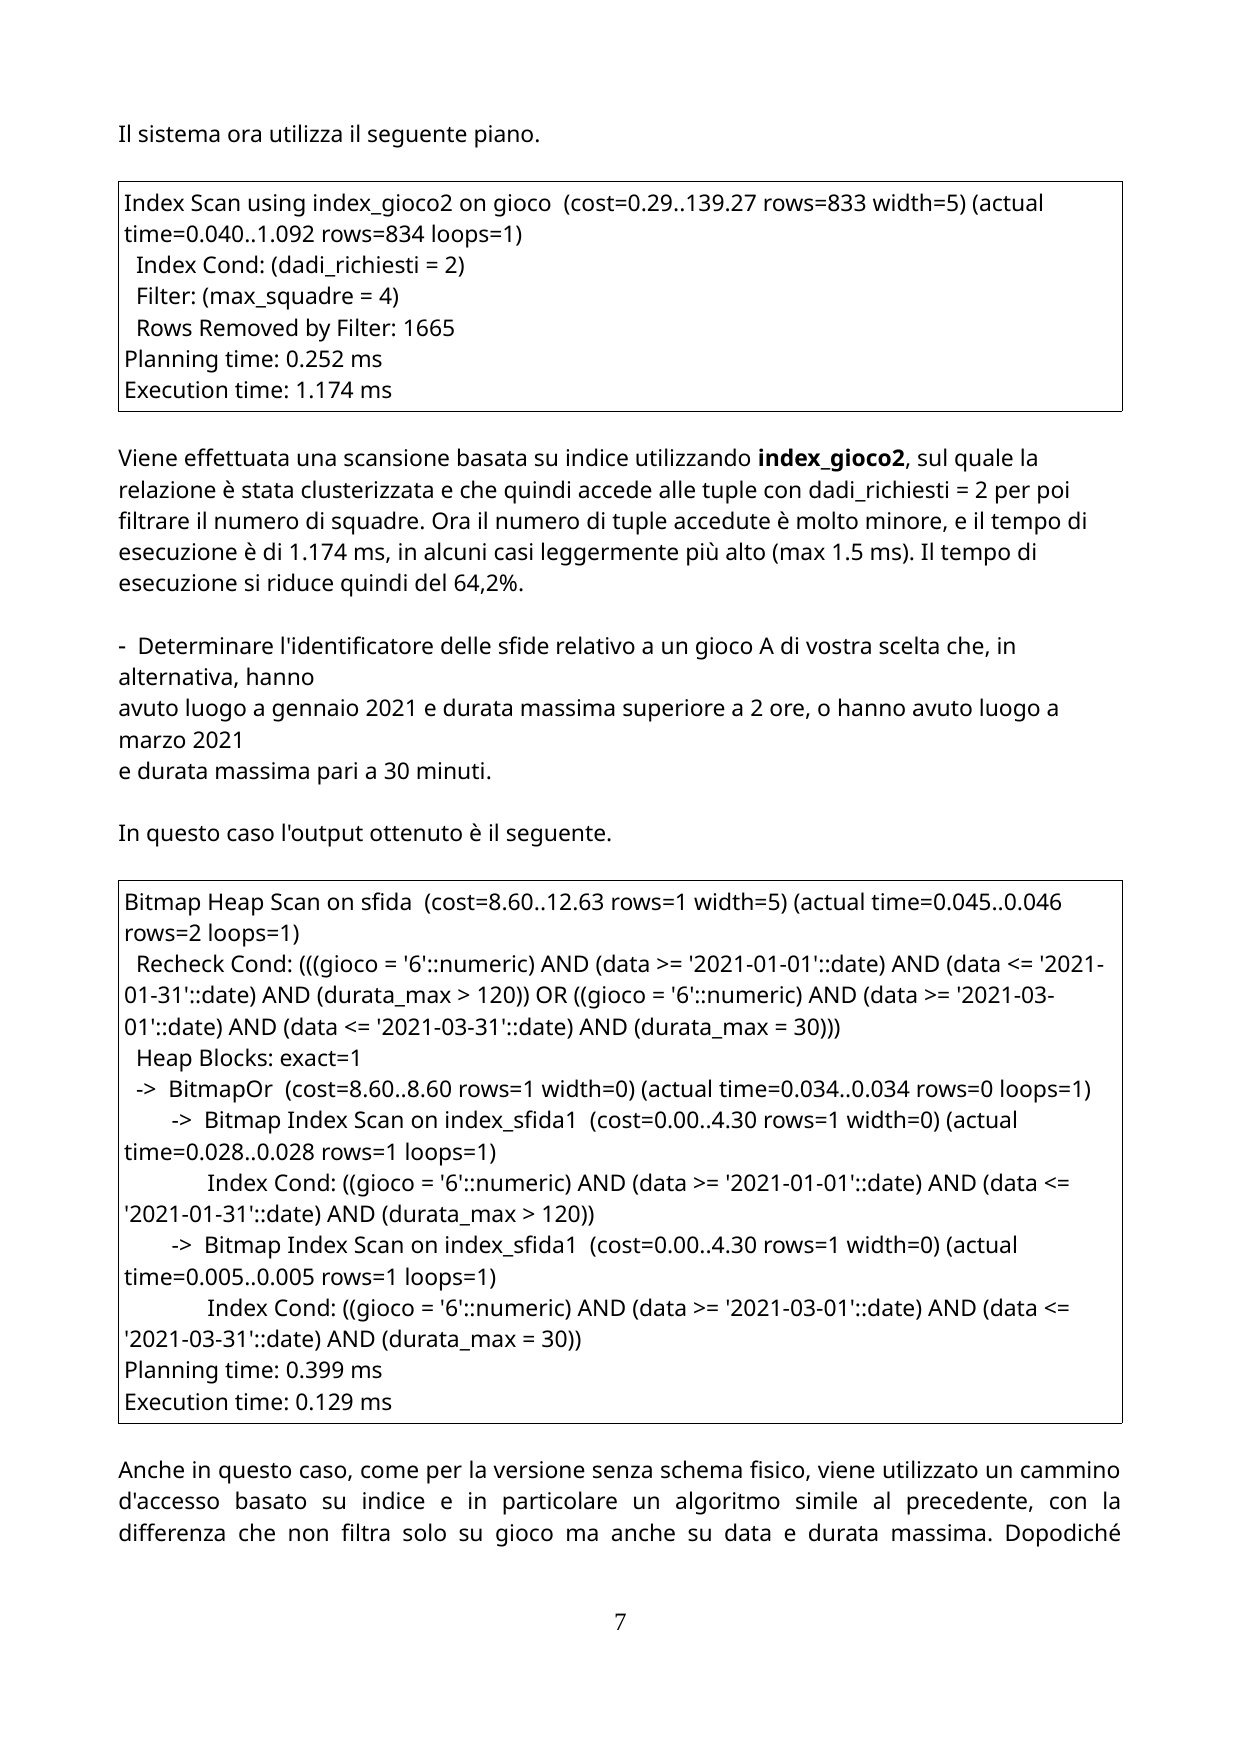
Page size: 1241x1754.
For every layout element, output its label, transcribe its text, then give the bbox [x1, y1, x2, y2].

text e durata massima pari a 30 minuti. [118, 755, 1122, 786]
text In questo caso l'output ottenuto è il seguente. [118, 817, 1122, 848]
text Viene effettuata una scansione basata su indice utilizzando index_gioco2, sul quale la relazione è stata clusterizzata e che quindi accede alle tuple con dadi_richiesti = 2 per poi filtrare il numero di squadre. Ora il numero di tuple accedute è molto minore, e il tempo di esecuzione è di 1.174 ms, in alcuni casi leggermente più alto (max 1.5 ms). Il tempo di esecuzione si riduce quindi del 64,2%. [118, 442, 1122, 598]
text Anche in questo caso, come per la versione senza schema fisico, viene utilizzato un cammino d'accesso basato su indice e in particolare un algoritmo simile al precedente, con la differenza che non filtra solo su gioco ma anche su data e durata massima. Dopodiché [118, 1454, 1122, 1548]
text avuto luogo a gennaio 2021 e durata massima superiore a 2 ore, o hanno avuto luogo a marzo 2021 [118, 692, 1122, 755]
text Il sistema ora utilizza il seguente piano. [118, 118, 1122, 149]
table_header Bitmap Heap Scan on sfida (cost=8.60..12.63 rows=1 width=5) (actual time=0.045..0.046 rows=2 loops=1) Recheck Cond: (((gioco = '6'::numeric) AND (data >= '2021-01-01'::date) AND (data <= '2021-01-31'::date) AND (durata_max > 120)) OR ((gioco = '6'::numeric) AND (data >= '2021-03-01'::date) AND (data <= '2021-03-31'::date) AND (durata_max = 30))) Heap Blocks: exact=1 -> BitmapOr (cost=8.60..8.60 rows=1 width=0) (actual time=0.034..0.034 rows=0 loops=1) -> Bitmap Index Scan on index_sfida1 (cost=0.00..4.30 rows=1 width=0) (actual time=0.028..0.028 rows=1 loops=1) Index Cond: ((gioco = '6'::numeric) AND (data >= '2021-01-01'::date) AND (data <= '2021-01-31'::date) AND (durata_max > 120)) -> Bitmap Index Scan on index_sfida1 (cost=0.00..4.30 rows=1 width=0) (actual time=0.005..0.005 rows=1 loops=1) Index Cond: ((gioco = '6'::numeric) AND (data >= '2021-03-01'::date) AND (data <= '2021-03-31'::date) AND (durata_max = 30)) Planning time: 0.399 ms Execution time: 0.129 ms [119, 881, 1122, 1423]
text - Determinare l'identificatore delle sfide relativo a un gioco A di vostra scelta che, in alternativa, hanno [118, 630, 1122, 692]
table_header Index Scan using index_gioco2 on gioco (cost=0.29..139.27 rows=833 width=5) (actual time=0.040..1.092 rows=834 loops=1) Index Cond: (dadi_richiesti = 2) Filter: (max_squadre = 4) Rows Removed by Filter: 1665 Planning time: 0.252 ms Execution time: 1.174 ms [119, 182, 1122, 411]
